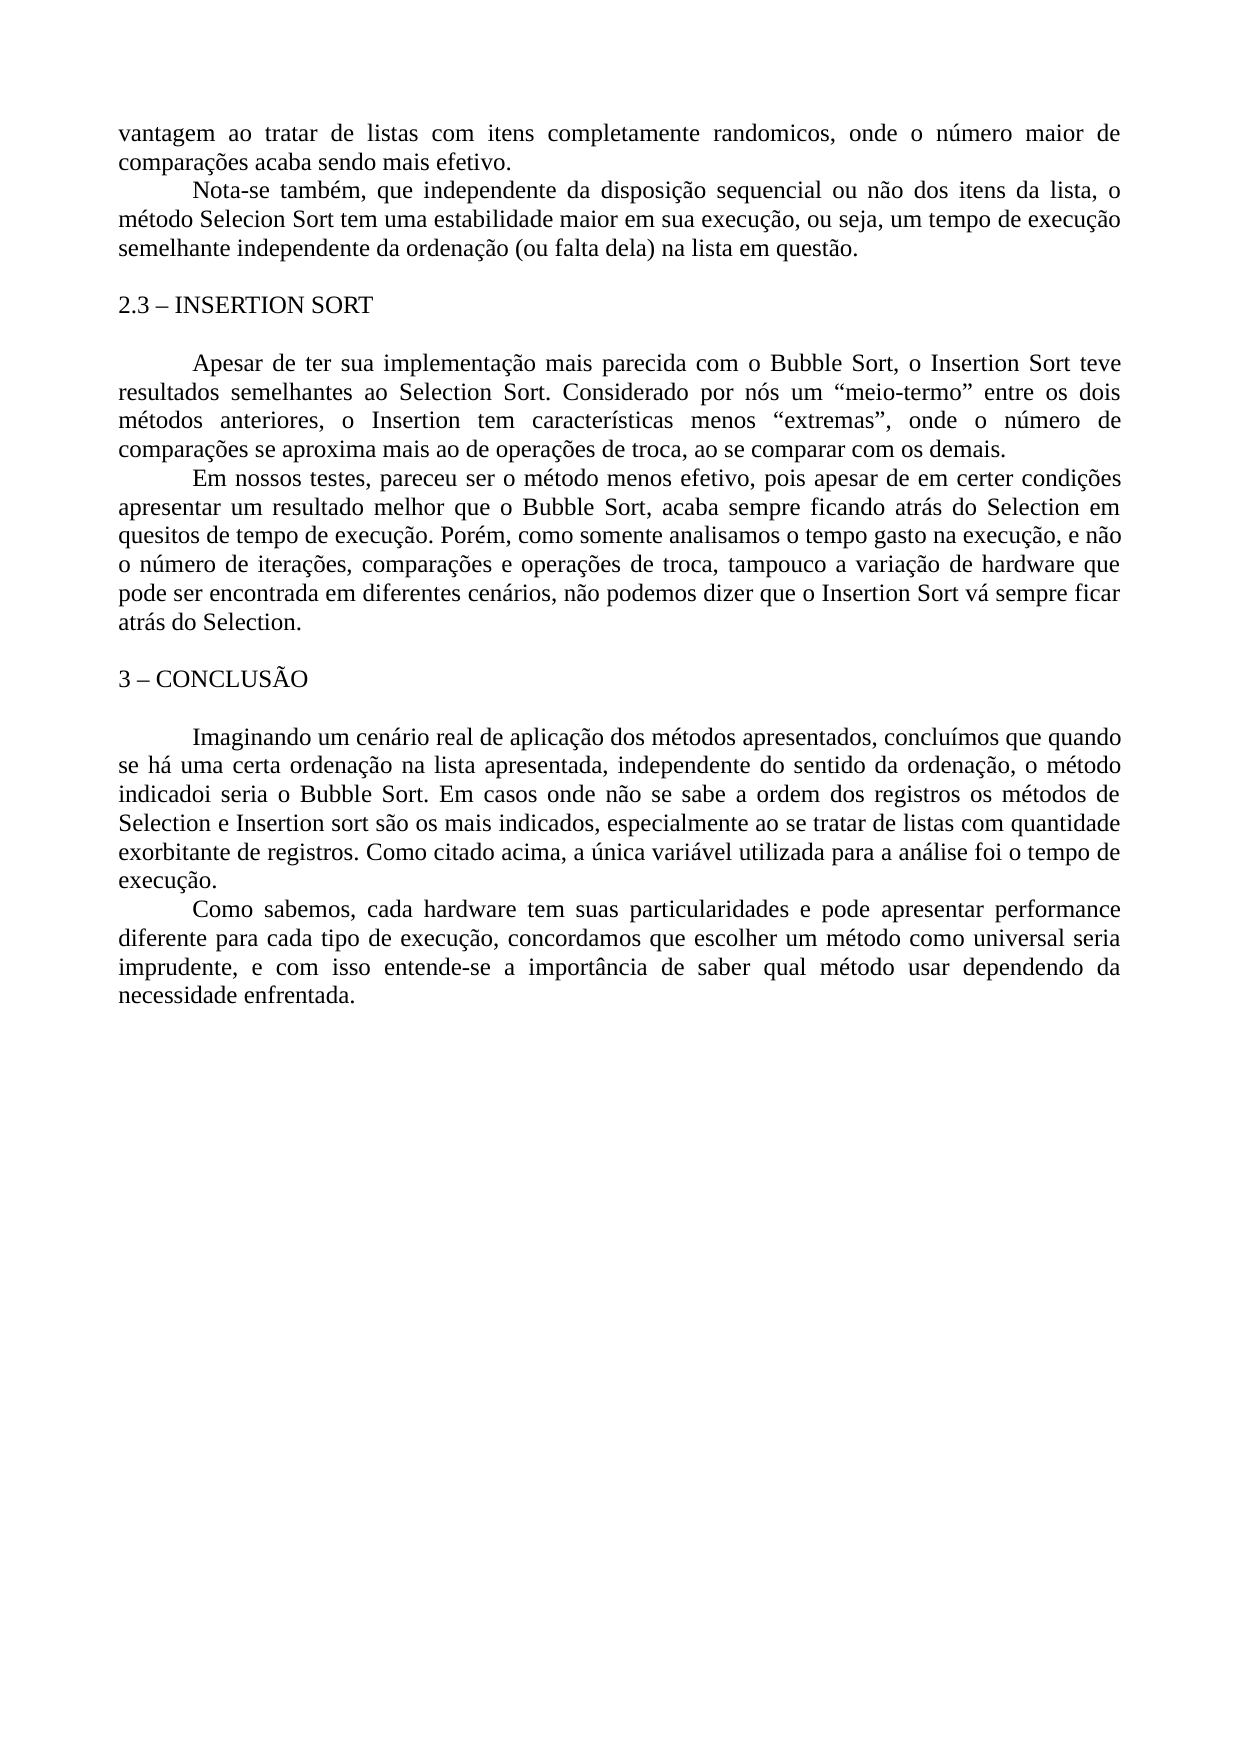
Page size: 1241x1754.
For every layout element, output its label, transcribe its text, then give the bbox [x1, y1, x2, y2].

text Nota-se também, que independente da disposição sequencial ou não dos itens da lista, o método Selecion Sort tem uma estabilidade maior em sua execução, ou seja, um tempo de execução semelhante independente da ordenação (ou falta dela) na lista em questão. [118, 176, 1122, 262]
text 2.3 – INSERTION SORT [118, 291, 1122, 319]
text Como sabemos, cada hardware tem suas particularidades e pode apresentar performance diferente para cada tipo de execução, concordamos que escolher um método como universal seria imprudente, e com isso entende-se a importância de saber qual método usar dependendo da necessidade enfrentada. [118, 894, 1122, 1009]
text vantagem ao tratar de listas com itens completamente randomicos, onde o número maior de comparações acaba sendo mais efetivo. [118, 118, 1122, 176]
text 3 – CONCLUSÃO [118, 664, 1122, 693]
text Apesar de ter sua implementação mais parecida com o Bubble Sort, o Insertion Sort teve resultados semelhantes ao Selection Sort. Considerado por nós um “meio-termo” entre os dois métodos anteriores, o Insertion tem características menos “extremas”, onde o número de comparações se aproxima mais ao de operações de troca, ao se comparar com os demais. [118, 348, 1122, 463]
text Imaginando um cenário real de aplicação dos métodos apresentados, concluímos que quando se há uma certa ordenação na lista apresentada, independente do sentido da ordenação, o método indicadoi seria o Bubble Sort. Em casos onde não se sabe a ordem dos registros os métodos de Selection e Insertion sort são os mais indicados, especialmente ao se tratar de listas com quantidade exorbitante de registros. Como citado acima, a única variável utilizada para a análise foi o tempo de execução. [118, 722, 1122, 894]
text Em nossos testes, pareceu ser o método menos efetivo, pois apesar de em certer condições apresentar um resultado melhor que o Bubble Sort, acaba sempre ficando atrás do Selection em quesitos de tempo de execução. Porém, como somente analisamos o tempo gasto na execução, e não o número de iterações, comparações e operações de troca, tampouco a variação de hardware que pode ser encontrada em diferentes cenários, não podemos dizer que o Insertion Sort vá sempre ficar atrás do Selection. [118, 463, 1122, 636]
